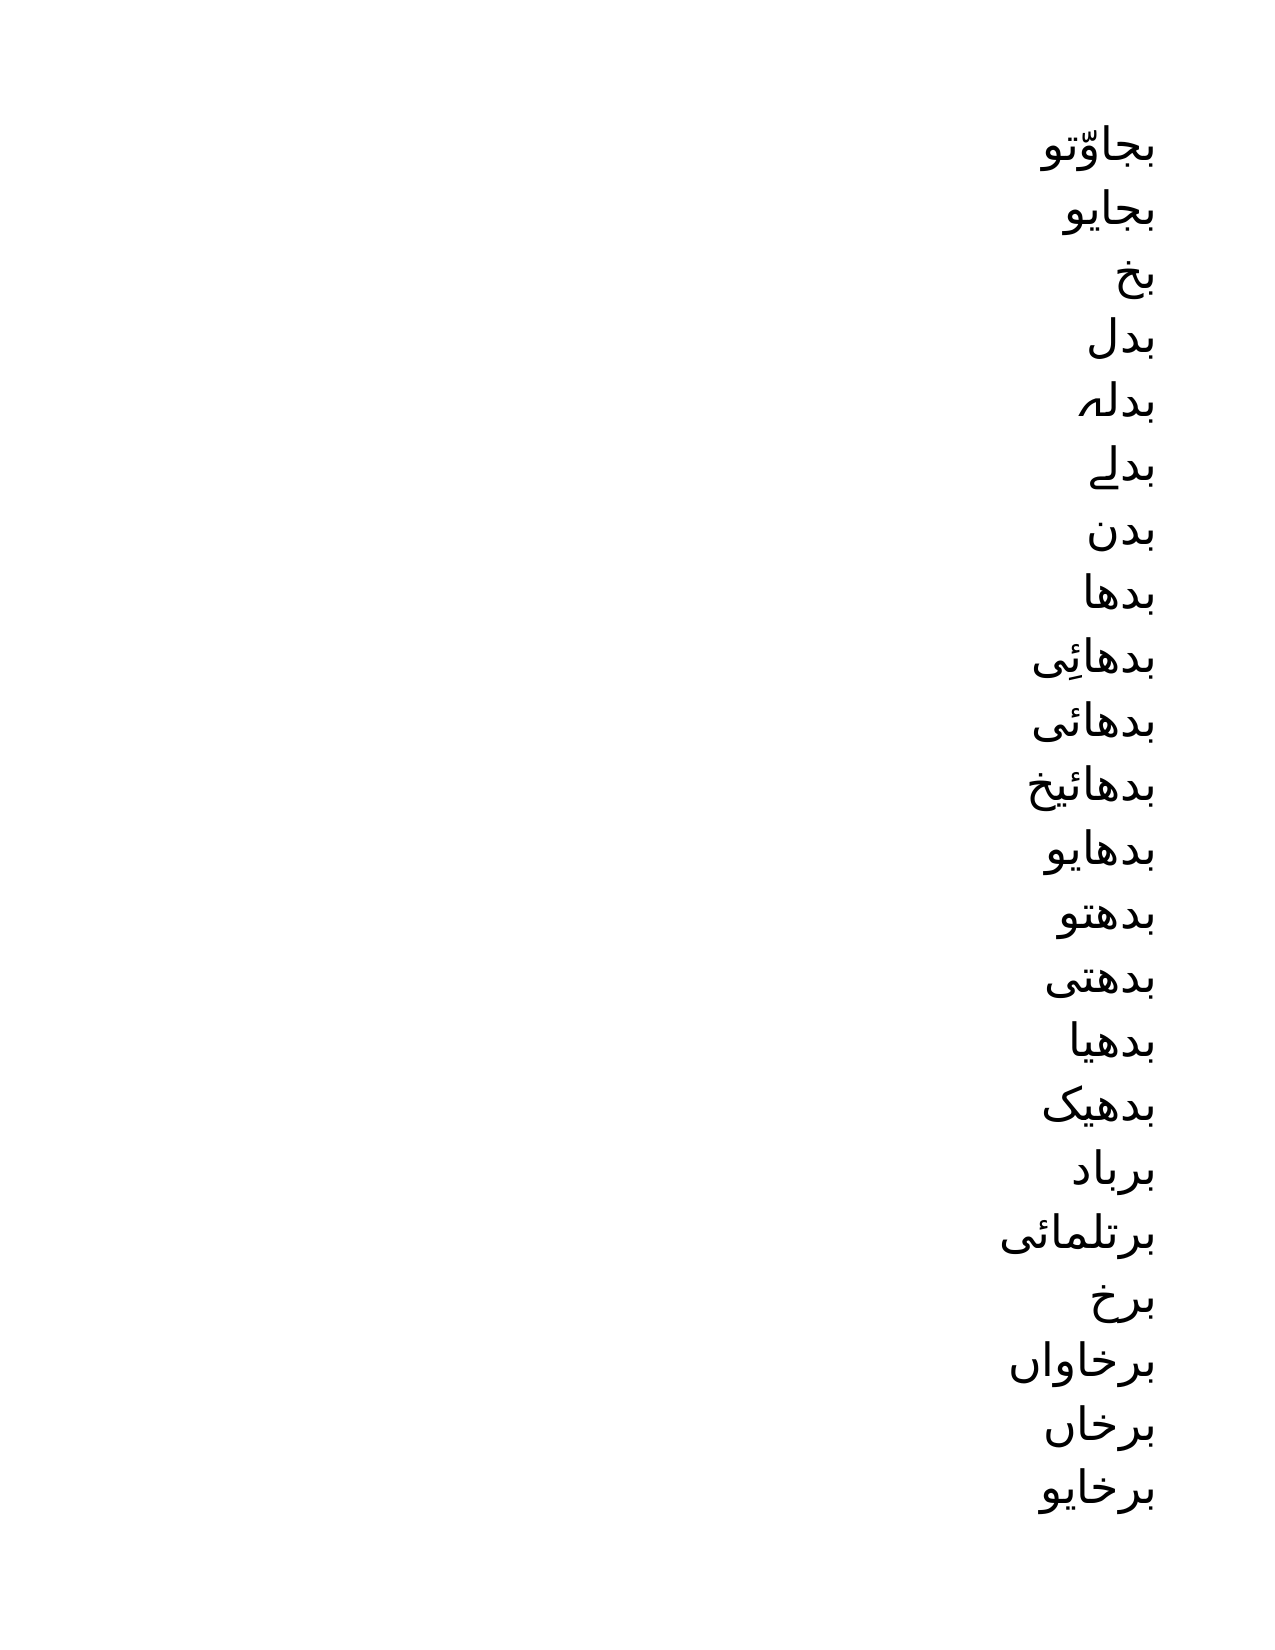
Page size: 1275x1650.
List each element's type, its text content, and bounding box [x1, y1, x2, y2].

text برخاواں [118, 1333, 1157, 1387]
text بدھیا [118, 1013, 1157, 1067]
text بخ [118, 246, 1157, 299]
text بدل [118, 310, 1157, 363]
text بدھیک [118, 1077, 1157, 1131]
text برتلمائی [118, 1205, 1157, 1259]
text بدھتی [118, 949, 1157, 1003]
text برخایو [118, 1461, 1157, 1514]
text بجاوّتو [118, 118, 1157, 171]
text بجایو [118, 182, 1157, 235]
text بدلہ [118, 374, 1157, 427]
text بدھتو [118, 886, 1157, 939]
text بدھا [118, 566, 1157, 619]
text برخ [118, 1269, 1157, 1323]
text بدھائی [118, 694, 1157, 747]
text بدلے [118, 438, 1157, 491]
text برخاں [118, 1397, 1157, 1451]
text بدھایو [118, 822, 1157, 875]
text بدن [118, 502, 1157, 555]
text برباد [118, 1141, 1157, 1195]
text بدھائیخ [118, 758, 1157, 811]
text بدھائِی [118, 630, 1157, 683]
